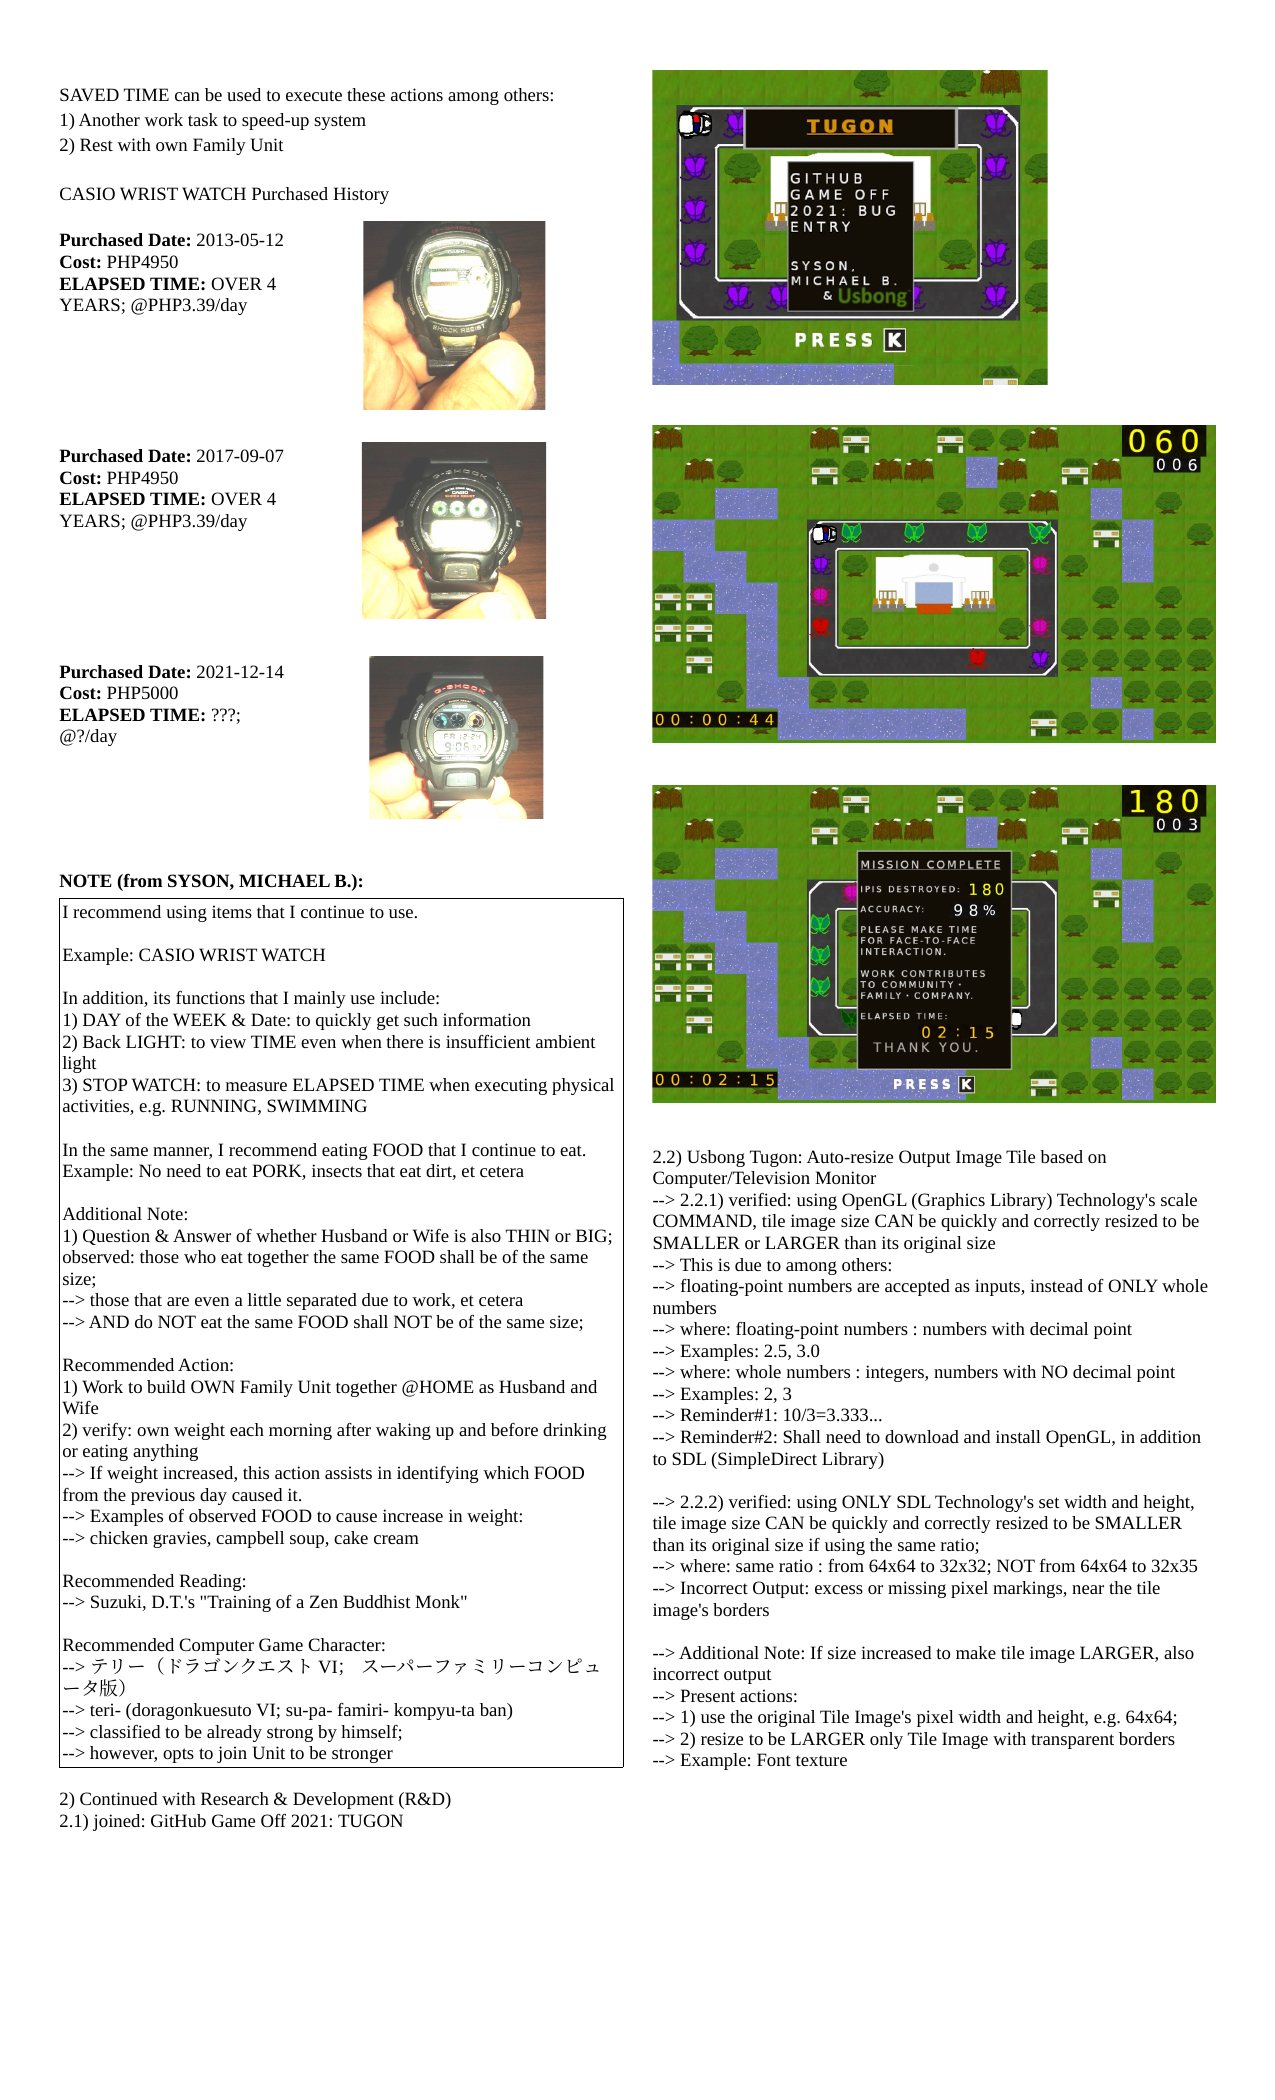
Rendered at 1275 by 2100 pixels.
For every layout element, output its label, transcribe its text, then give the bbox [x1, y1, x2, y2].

text --> where: whole numbers : integers, numbers with NO decimal point [652, 1361, 1216, 1383]
text 1) Another work task to speed-up system [59, 109, 623, 130]
text SAVED TIME can be used to execute these actions among others: [59, 84, 623, 105]
picture [652, 785, 1216, 1103]
text 2) Continued with Research & Development (R&D) [59, 1788, 623, 1810]
text --> Reminder#1: 10/3=3.333... [652, 1404, 1216, 1426]
picture [652, 425, 1216, 743]
text --> 2) resize to be LARGER only Tile Image with transparent borders [652, 1728, 1216, 1749]
table_header Purchased Date: 2013-05-12 Cost: PHP4950 ELAPSED TIME: OVER 4 YEARS; @PHP3.39/day [59, 208, 341, 423]
text CASIO WRIST WATCH Purchased History [59, 183, 623, 204]
text --> Examples: 2.5, 3.0 [652, 1340, 1216, 1361]
table_cell Purchased Date: 2021-12-14 Cost: PHP5000 ELAPSED TIME: ???; @?/day [59, 639, 341, 833]
text 2.1) joined: GitHub Game Off 2021: TUGON [59, 1810, 623, 1831]
text --> where: floating-point numbers : numbers with decimal point [652, 1318, 1216, 1340]
picture [652, 70, 1048, 385]
text --> 2.2.2) verified: using ONLY SDL Technology's set width and height, tile image size CAN be quickly and correctly resized to be SMALLER than its original size if using the same ratio; [652, 1491, 1216, 1555]
text --> Incorrect Output: excess or missing pixel markings, near the tile image's borders [652, 1577, 1216, 1620]
text --> floating-point numbers are accepted as inputs, instead of ONLY whole numbers [652, 1275, 1216, 1318]
table_header I recommend using items that I continue to use. Example: CASIO WRIST WATCH In addition, its functions that I mainly use include: 1) DAY of the WEEK & Date: to quickly get such information 2) Back LIGHT: to view TIME even when there is insufficient ambient light 3) STOP WATCH: to measure ELAPSED TIME when executing physical activities, e.g. RUNNING, SWIMMING In the same manner, I recommend eating FOOD that I continue to eat. Example: No need to eat PORK, insects that eat dirt, et cetera Additional Note: 1) Question & Answer of whether Husband or Wife is also THIN or BIG; observed: those who eat together the same FOOD shall be of the same size; --> those that are even a little separated due to work, et cetera --> AND do NOT eat the same FOOD shall NOT be of the same size; Recommended Action: 1) Work to build OWN Family Unit together @HOME as Husband and Wife 2) verify: own weight each morning after waking up and before drinking or eating anything --> If weight increased, this action assists in identifying which FOOD from the previous day caused it. --> Examples of observed FOOD to cause increase in weight: --> chicken gravies, campbell soup, cake cream Recommended Reading: --> Suzuki, D.T.'s "Training of a Zen Buddhist Monk" Recommended Computer Game Character: --> テリー（ドラゴンクエストVI； スーパーファミリーコンピュータ版） --> teri- (doragonkuesuto VI; su-pa- famiri- kompyu-ta ban) --> classified to be already strong by himself; --> however, opts to join Unit to be stronger [60, 899, 623, 1767]
text --> Present actions: [652, 1685, 1216, 1706]
text --> Example: Font texture [652, 1749, 1216, 1771]
text 2.2) Usbong Tugon: Auto-resize Output Image Tile based on Computer/Television Monitor [652, 1146, 1216, 1189]
text --> 1) use the original Tile Image's pixel width and height, e.g. 64x64; [652, 1706, 1216, 1728]
text --> Examples: 2, 3 [652, 1383, 1216, 1404]
text 2) Rest with own Family Unit [59, 133, 623, 155]
table_cell [341, 639, 623, 833]
text --> 2.2.1) verified: using OpenGL (Graphics Library) Technology's scale COMMAND, tile image size CAN be quickly and correctly resized to be SMALLER or LARGER than its original size [652, 1189, 1216, 1253]
text --> This is due to among others: [652, 1253, 1216, 1275]
table_header [341, 208, 623, 423]
text --> Reminder#2: Shall need to download and install OpenGL, in addition to SDL (SimpleDirect Library) [652, 1426, 1216, 1469]
table_cell Purchased Date: 2017-09-07 Cost: PHP4950 ELAPSED TIME: OVER 4 YEARS; @PHP3.39/day [59, 424, 341, 639]
text --> Additional Note: If size increased to make tile image LARGER, also incorrect output [652, 1642, 1216, 1685]
text --> where: same ratio : from 64x64 to 32x32; NOT from 64x64 to 32x35 [652, 1555, 1216, 1577]
subtitle NOTE (from SYSON, MICHAEL B.): [59, 870, 623, 892]
table_cell [341, 424, 623, 639]
